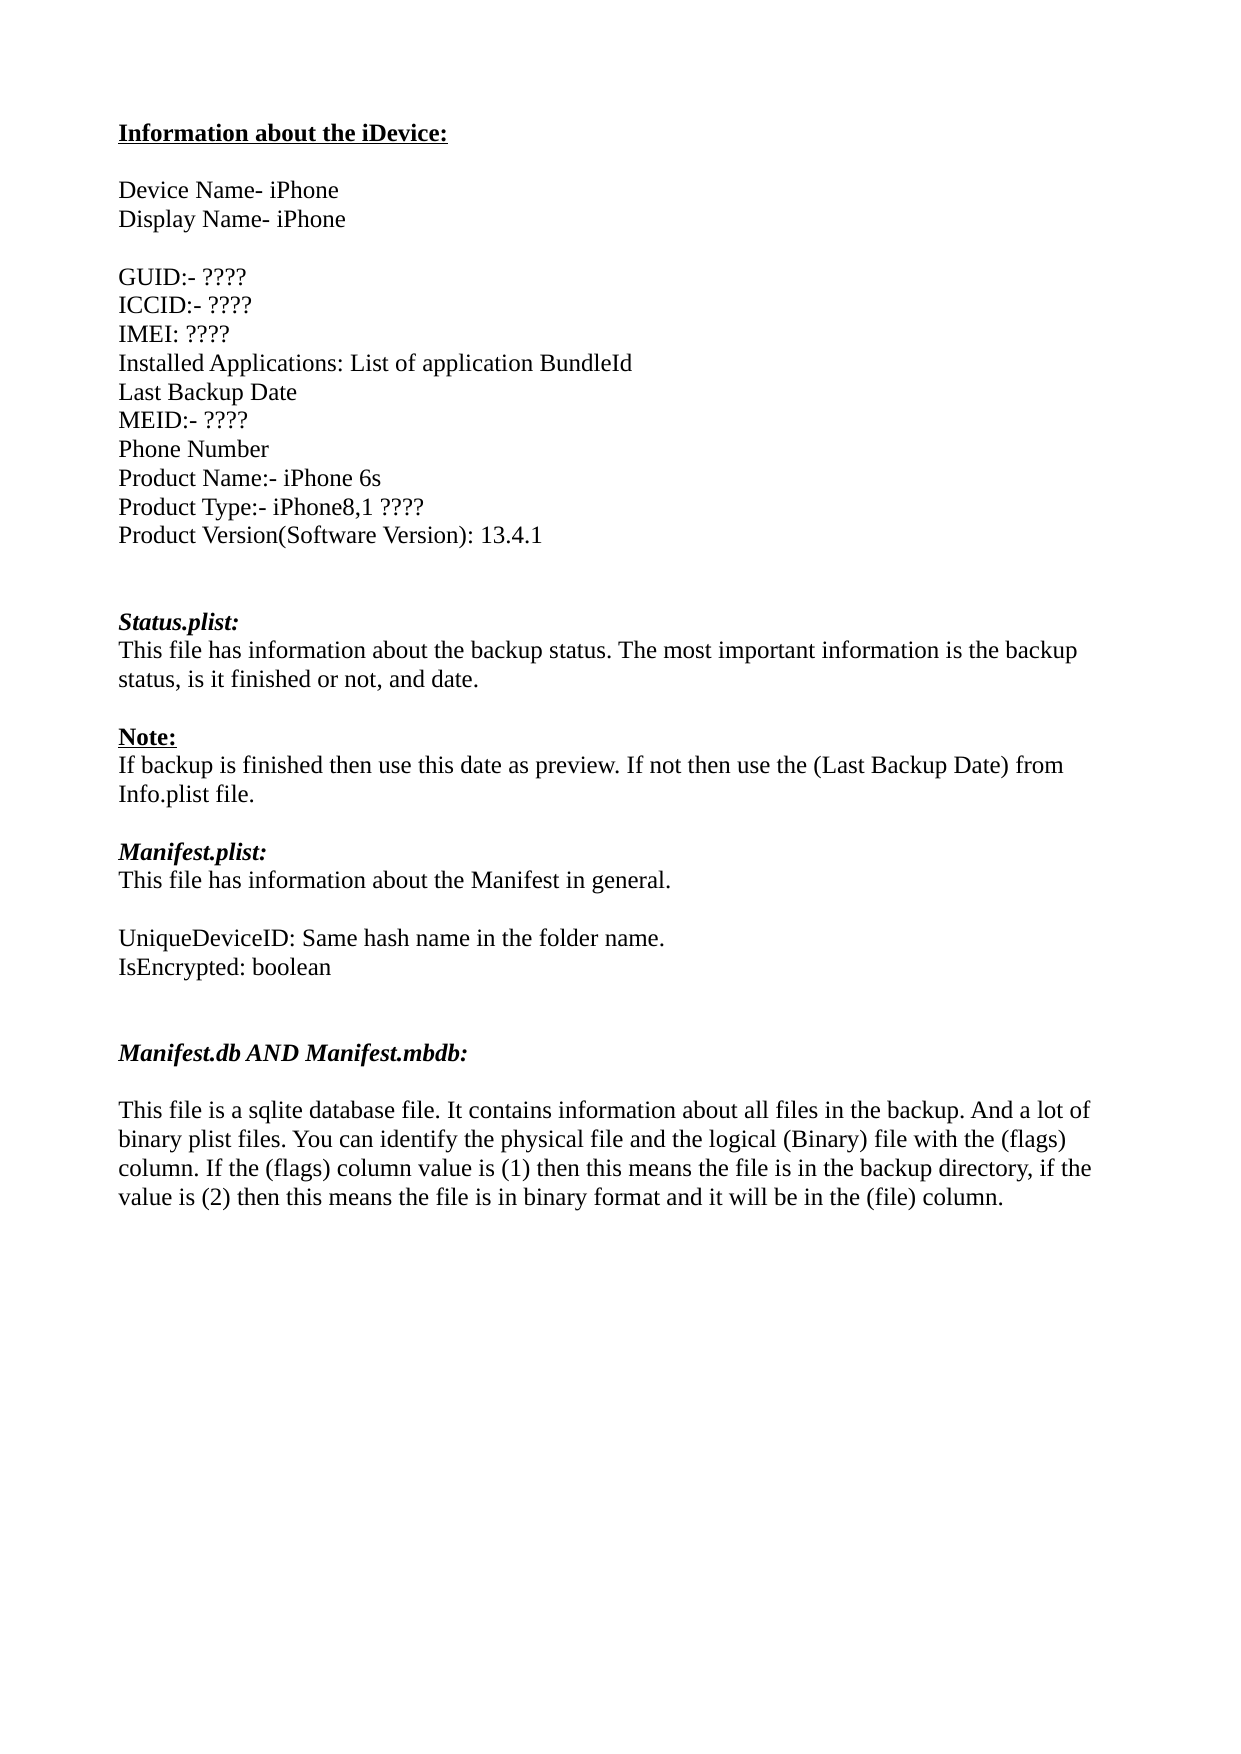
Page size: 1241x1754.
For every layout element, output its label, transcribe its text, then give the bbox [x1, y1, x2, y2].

text Display Name- iPhone [118, 204, 1122, 233]
text Installed Applications: List of application BundleId [118, 348, 1122, 377]
text Product Version(Software Version): 13.4.1 [118, 521, 1122, 549]
text This file is a sqlite database file. It contains information about all files in the backup. And a lot of binary plist files. You can identify the physical file and the logical (Binary) file with the (flags) column. If the (flags) column value is (1) then this means the file is in the backup directory, if the value is (2) then this means the file is in binary format and it will be in the (file) column. [118, 1096, 1122, 1211]
text MEID:- ???? [118, 406, 1122, 434]
text Device Name- iPhone [118, 176, 1122, 204]
text ICCID:- ???? [118, 291, 1122, 319]
text Manifest.db AND Manifest.mbdb: [118, 1038, 1122, 1067]
text If backup is finished then use this date as preview. If not then use the (Last Backup Date) from Info.plist file. [118, 751, 1122, 808]
text Manifest.plist: [118, 837, 1122, 866]
text Information about the iDevice: [118, 118, 1122, 147]
text UniqueDeviceID: Same hash name in the folder name. [118, 923, 1122, 952]
text Note: [118, 722, 1122, 751]
text Product Type:- iPhone8,1 ???? [118, 492, 1122, 521]
text IMEI: ???? [118, 319, 1122, 348]
text Phone Number [118, 434, 1122, 463]
text IsEncrypted: boolean [118, 952, 1122, 981]
text This file has information about the Manifest in general. [118, 866, 1122, 894]
text Product Name:- iPhone 6s [118, 463, 1122, 492]
text This file has information about the backup status. The most important information is the backup status, is it finished or not, and date. [118, 636, 1122, 693]
text Status.plist: [118, 607, 1122, 636]
text Last Backup Date [118, 377, 1122, 406]
text GUID:- ???? [118, 262, 1122, 291]
